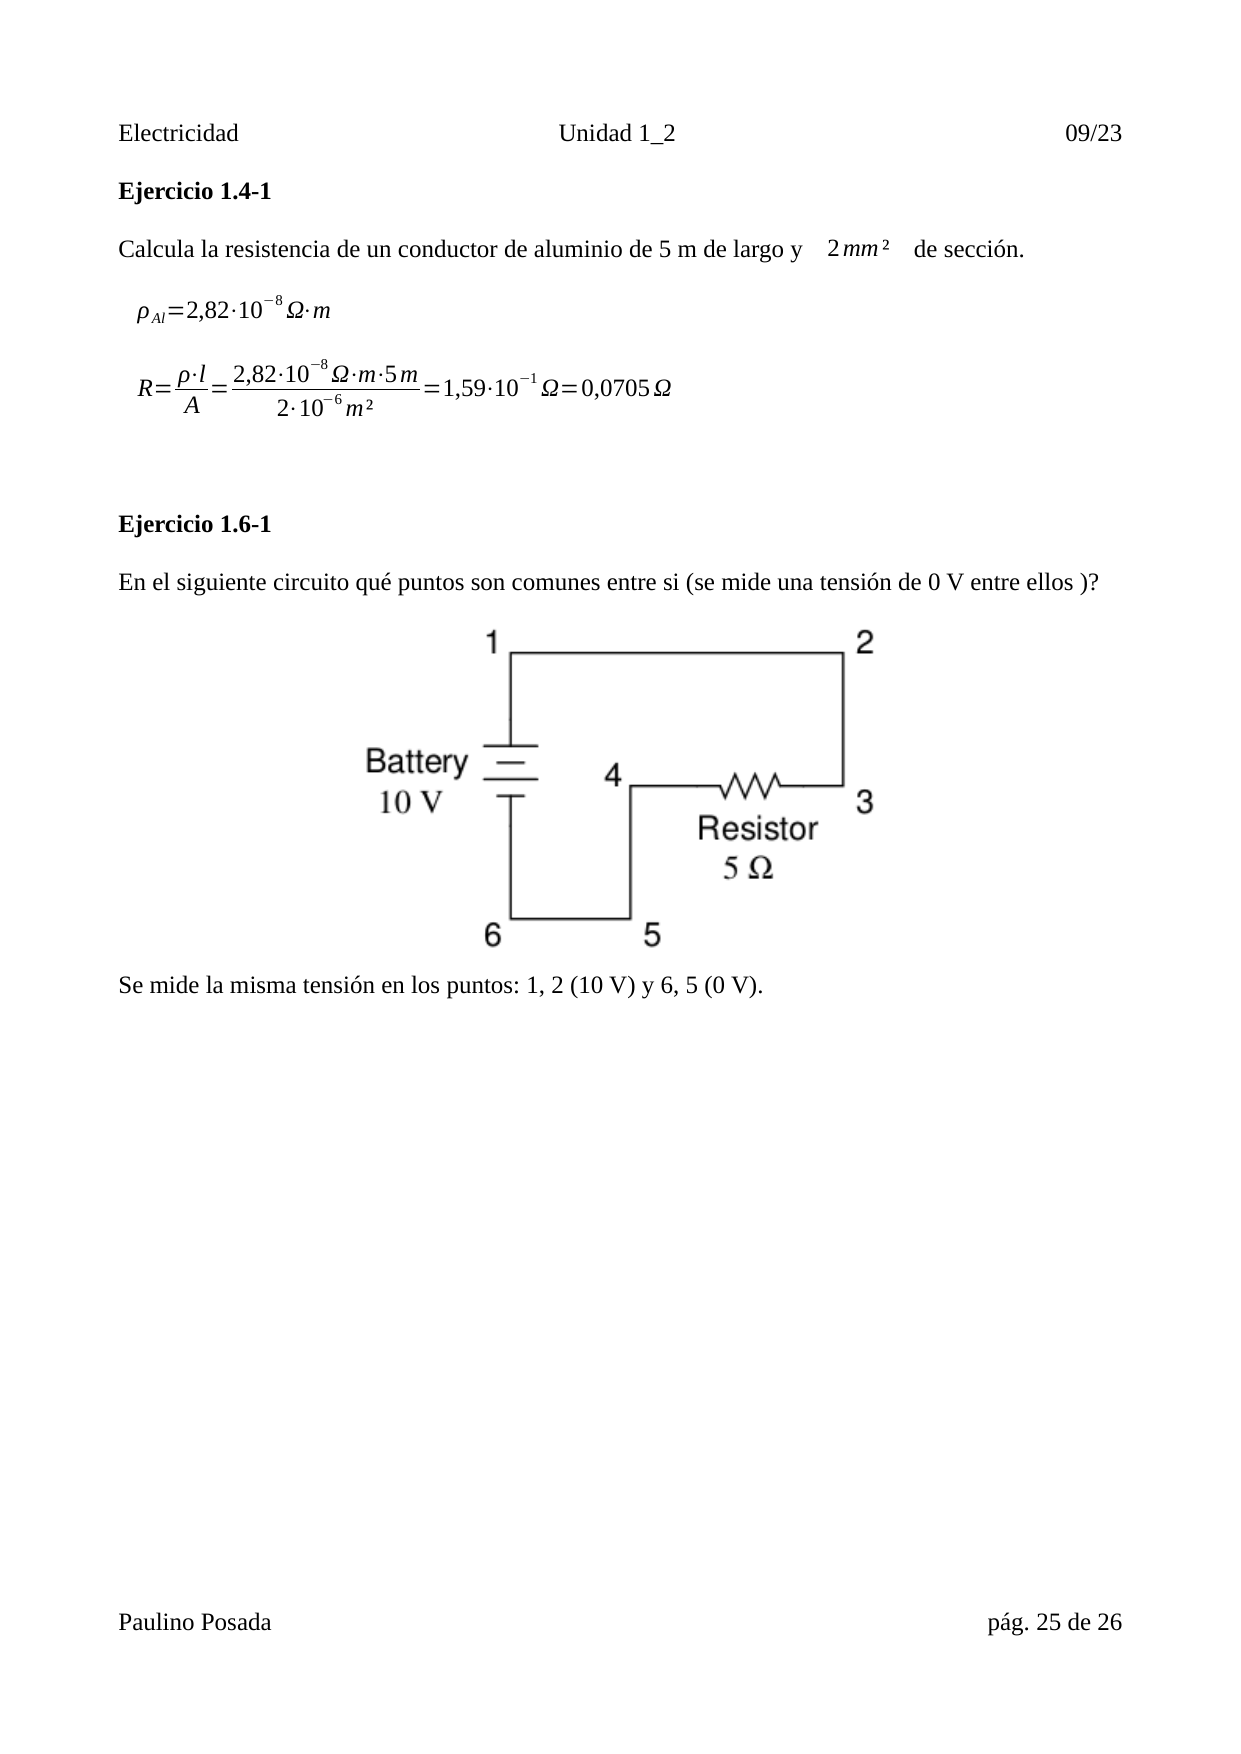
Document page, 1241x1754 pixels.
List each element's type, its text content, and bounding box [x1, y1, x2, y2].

text En el siguiente circuito qué puntos son comunes entre si (se mide una tensión de 0 V entre ellos )? [118, 567, 1122, 595]
text Calcula la resistencia de un conductor de aluminio de 5 m de largo y de sección. [118, 234, 1122, 263]
text Ejercicio 1.6-1 [118, 509, 1122, 538]
text Ejercicio 1.4-1 [118, 176, 1122, 205]
text Se mide la misma tensión en los puntos: 1, 2 (10 V) y 6, 5 (0 V). [118, 971, 1122, 999]
picture [362, 624, 878, 954]
